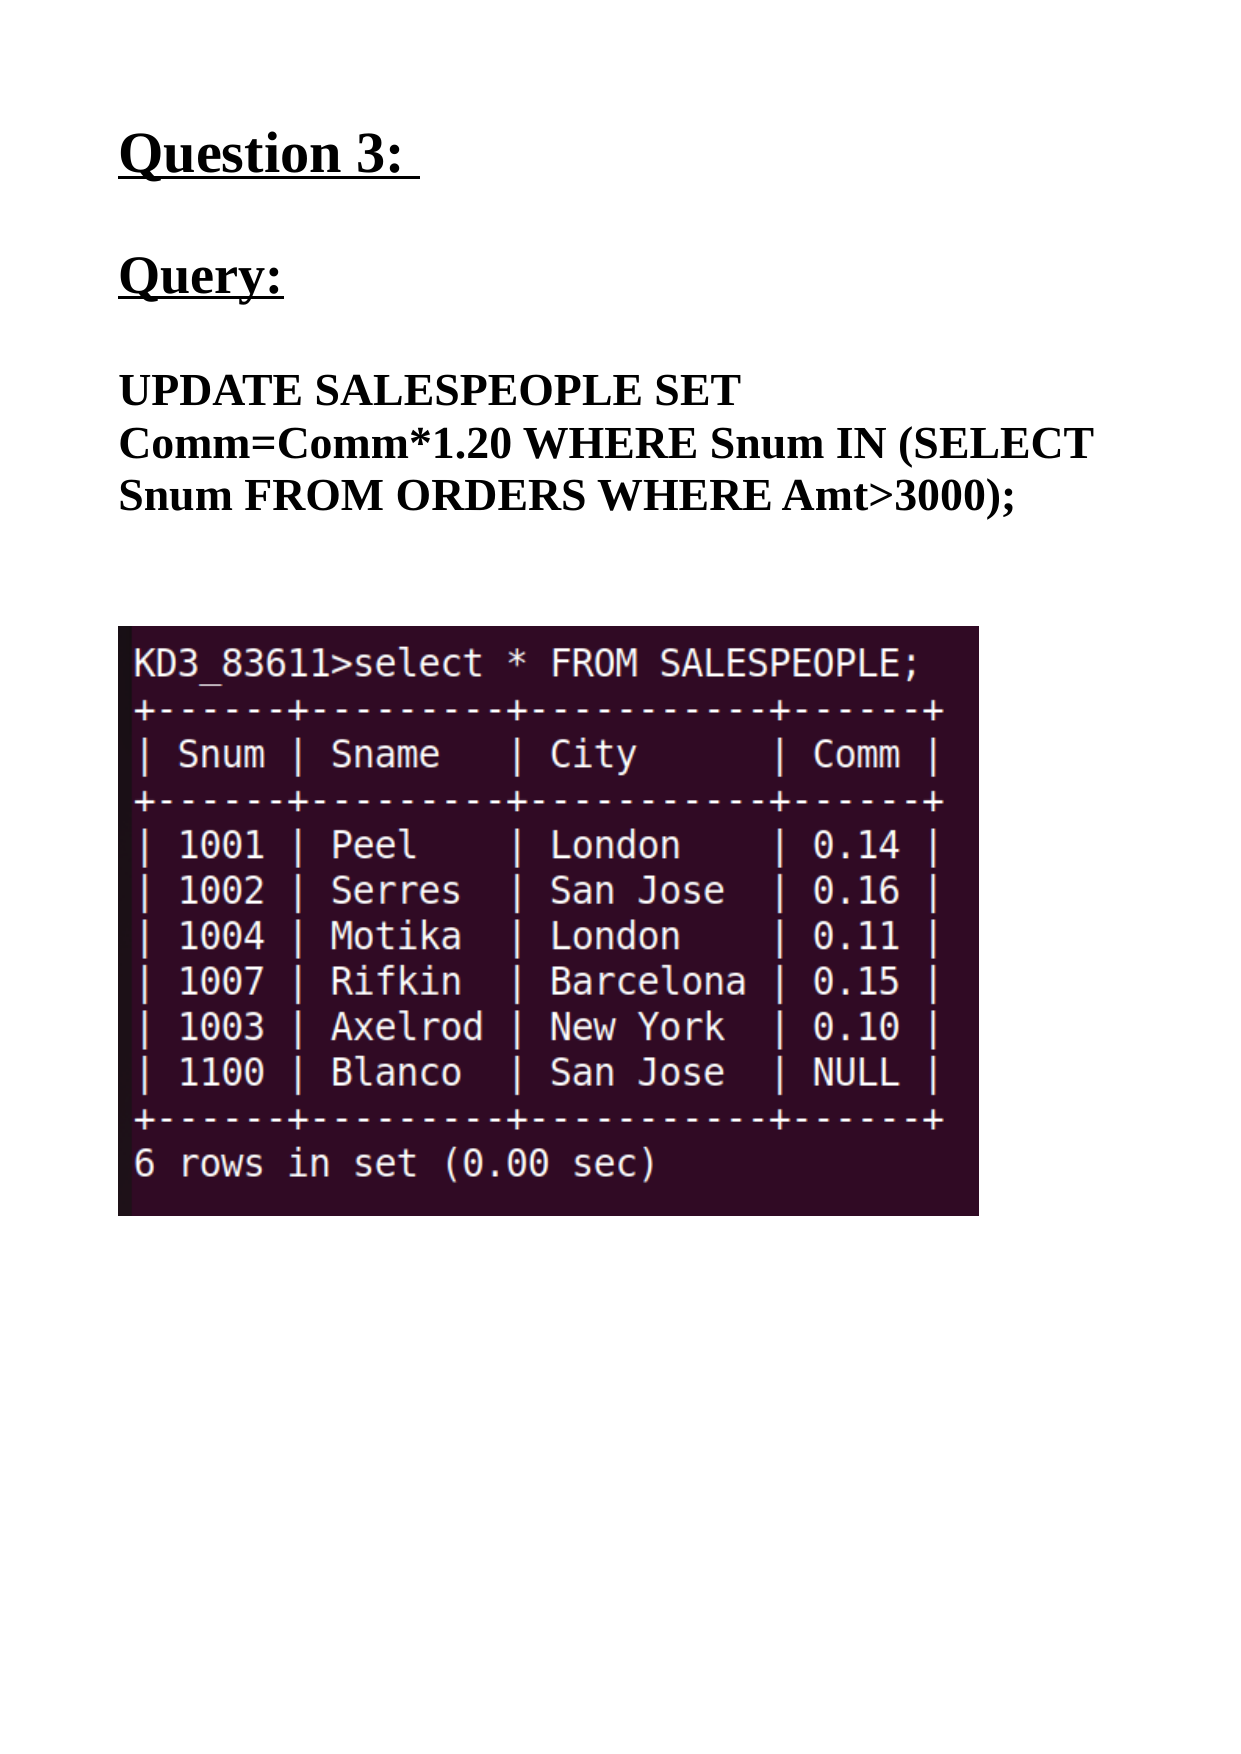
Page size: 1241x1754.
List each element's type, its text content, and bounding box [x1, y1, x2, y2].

text UPDATE SALESPEOPLE SET Comm=Comm*1.20 WHERE Snum IN (SELECT Snum FROM ORDERS WHERE Amt>3000); [118, 362, 1122, 521]
picture [118, 626, 979, 1216]
text Question 3: [118, 118, 1122, 185]
text Query: [118, 243, 1122, 305]
